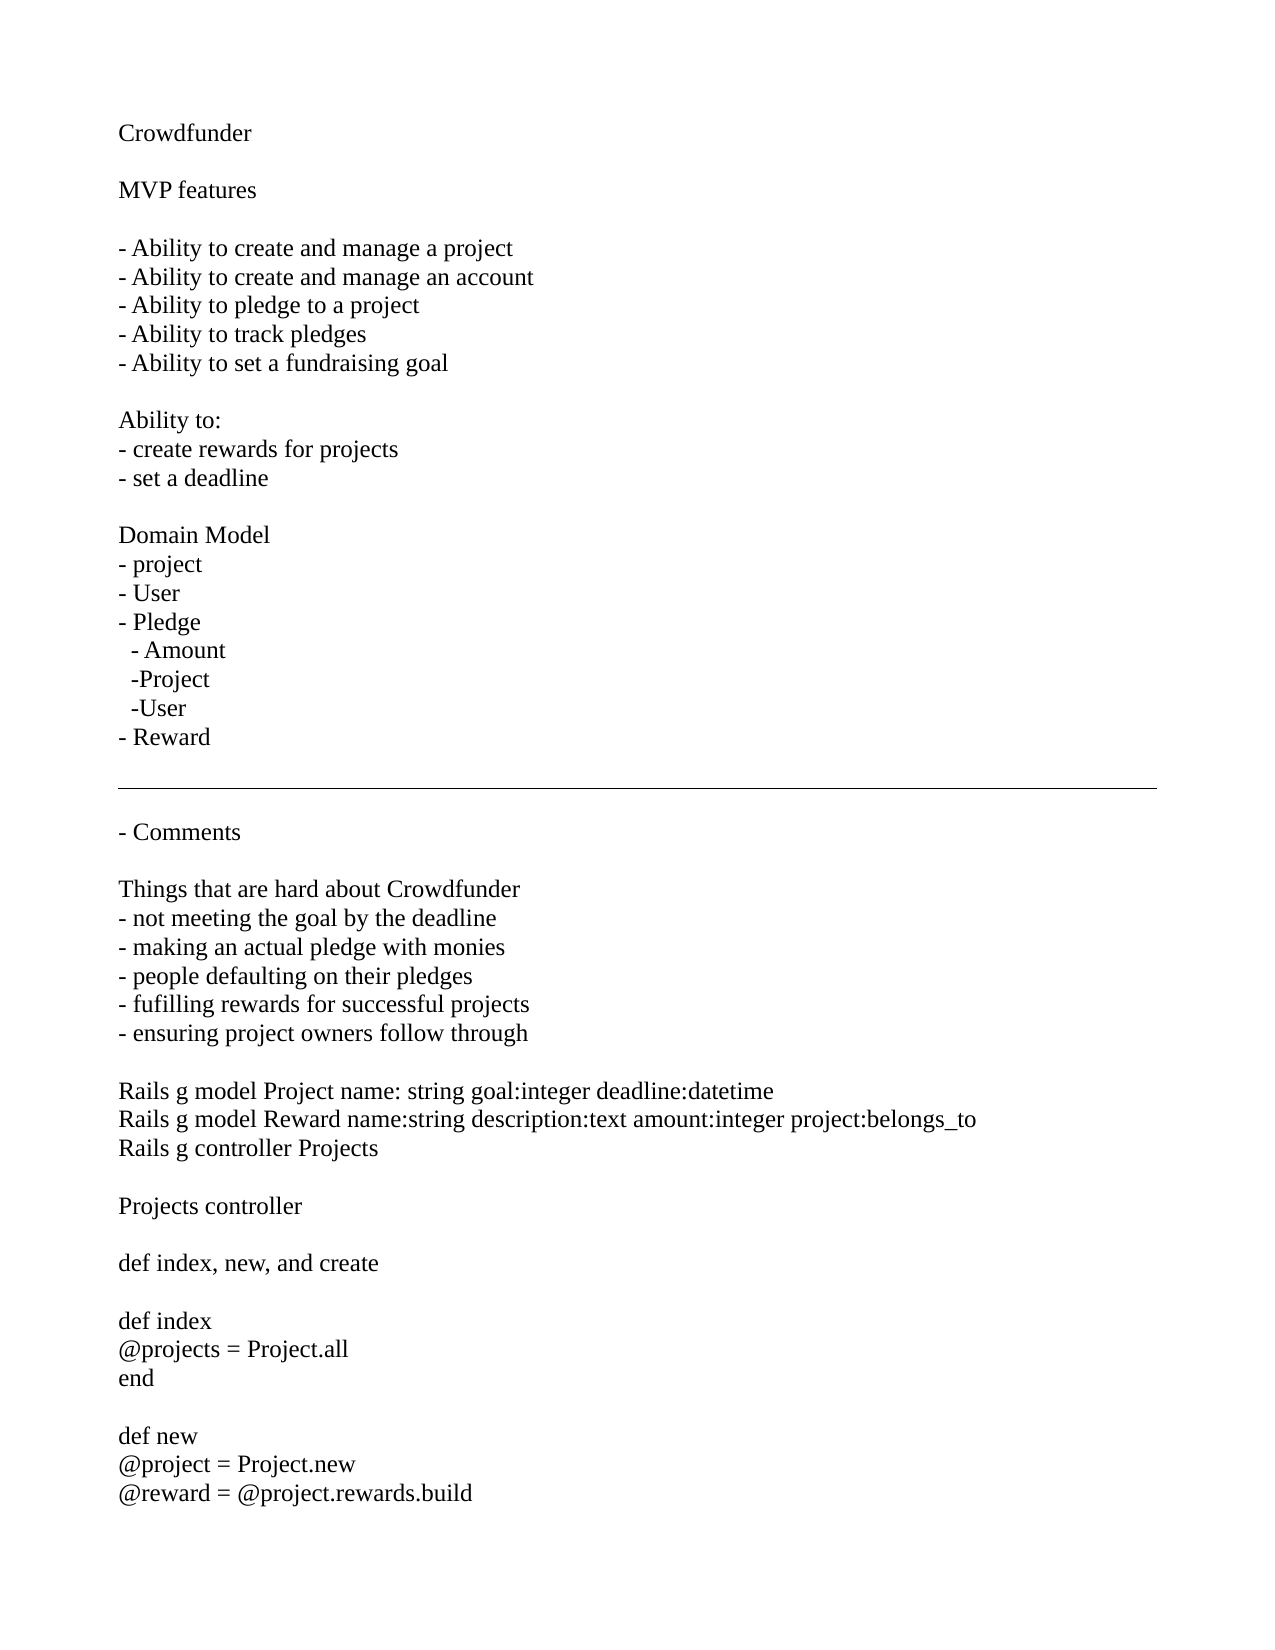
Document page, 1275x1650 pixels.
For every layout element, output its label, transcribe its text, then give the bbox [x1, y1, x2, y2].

text Domain Model [118, 521, 1157, 549]
text - ensuring project owners follow through [118, 1018, 1157, 1047]
text @project = Project.new [118, 1449, 1157, 1478]
text - Ability to track pledges [118, 319, 1157, 348]
text - Amount [118, 636, 1157, 664]
text - Reward [118, 722, 1157, 751]
text def index, new, and create [118, 1248, 1157, 1277]
text - making an actual pledge with monies [118, 932, 1157, 961]
text - Ability to pledge to a project [118, 291, 1157, 319]
text @reward = @project.rewards.build [118, 1478, 1157, 1507]
text Ability to: [118, 406, 1157, 434]
text - set a deadline [118, 463, 1157, 492]
text Rails g model Project name: string goal:integer deadline:datetime [118, 1076, 1157, 1104]
text - people defaulting on their pledges [118, 961, 1157, 989]
text Projects controller [118, 1191, 1157, 1219]
text def new [118, 1421, 1157, 1449]
text - Ability to create and manage a project [118, 233, 1157, 262]
text - create rewards for projects [118, 434, 1157, 463]
text def index [118, 1306, 1157, 1334]
text Rails g controller Projects [118, 1133, 1157, 1162]
text @projects = Project.all [118, 1334, 1157, 1363]
text Rails g model Reward name:string description:text amount:integer project:belongs_to [118, 1104, 1157, 1133]
text MVP features [118, 176, 1157, 204]
text - Comments [118, 817, 1157, 846]
text - Pledge [118, 607, 1157, 636]
text - Ability to set a fundraising goal [118, 348, 1157, 377]
text - project [118, 549, 1157, 578]
text Things that are hard about Crowdfunder [118, 874, 1157, 903]
text end [118, 1363, 1157, 1392]
text -User [118, 693, 1157, 722]
text - User [118, 578, 1157, 607]
text - fufilling rewards for successful projects [118, 989, 1157, 1018]
text - not meeting the goal by the deadline [118, 903, 1157, 932]
text -Project [118, 664, 1157, 693]
text Crowdfunder [118, 118, 1157, 147]
text - Ability to create and manage an account [118, 262, 1157, 291]
